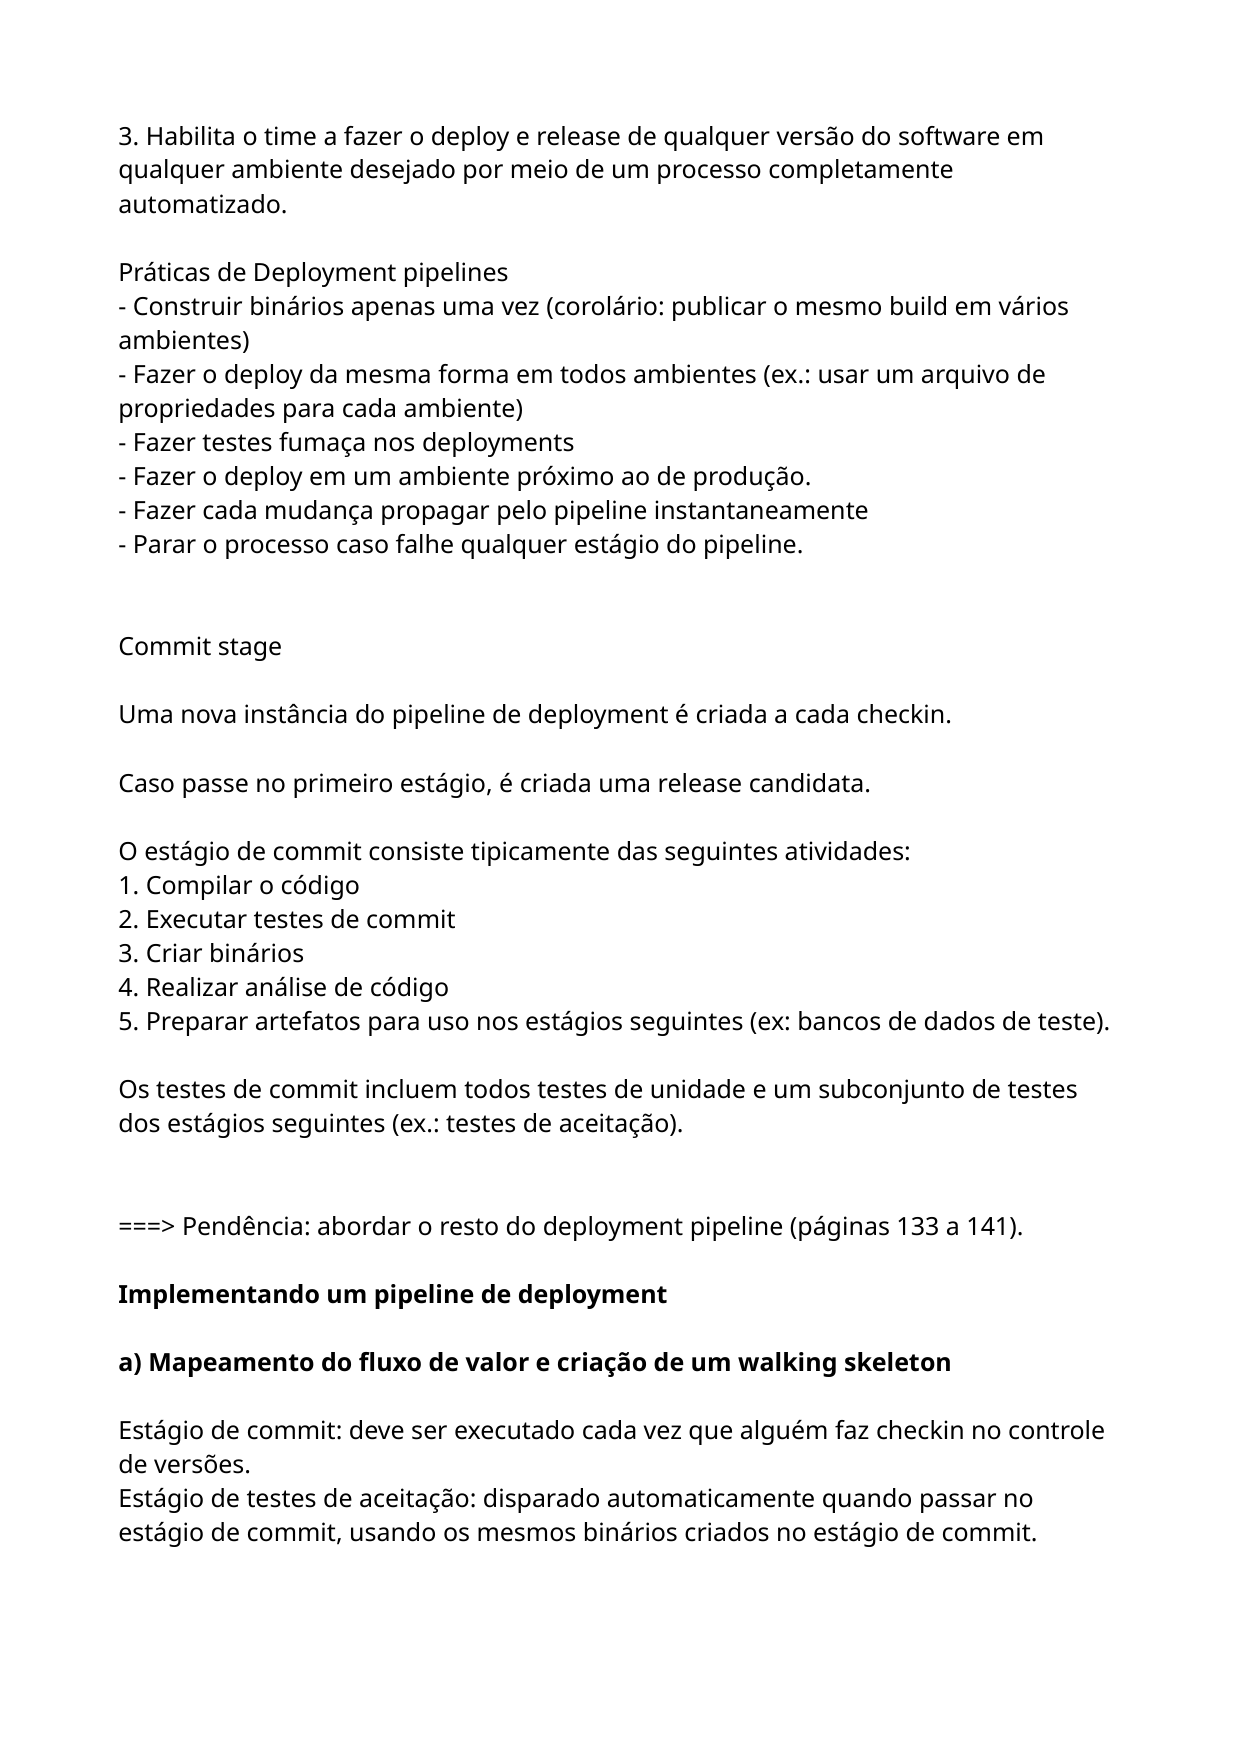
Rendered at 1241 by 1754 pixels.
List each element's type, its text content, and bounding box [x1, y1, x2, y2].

text Caso passe no primeiro estágio, é criada uma release candidata. [118, 765, 1122, 799]
text 1. Compilar o código [118, 867, 1122, 902]
text a) Mapeamento do fluxo de valor e criação de um walking skeleton [118, 1344, 1122, 1378]
text Práticas de Deployment pipelines [118, 254, 1122, 288]
text 3. Criar binários [118, 936, 1122, 970]
text Estágio de commit: deve ser executado cada vez que alguém faz checkin no controle de versões. [118, 1412, 1122, 1481]
text Implementando um pipeline de deployment [118, 1276, 1122, 1310]
text - Fazer o deploy em um ambiente próximo ao de produção. [118, 459, 1122, 493]
text Commit stage [118, 629, 1122, 663]
text 5. Preparar artefatos para uso nos estágios seguintes (ex: bancos de dados de teste). [118, 1004, 1122, 1038]
text - Construir binários apenas uma vez (corolário: publicar o mesmo build em vários ambientes) [118, 288, 1122, 357]
text - Parar o processo caso falhe qualquer estágio do pipeline. [118, 527, 1122, 561]
text - Fazer testes fumaça nos deployments [118, 425, 1122, 459]
text Estágio de testes de aceitação: disparado automaticamente quando passar no estágio de commit, usando os mesmos binários criados no estágio de commit. [118, 1481, 1122, 1549]
text 2. Executar testes de commit [118, 902, 1122, 936]
text Os testes de commit incluem todos testes de unidade e um subconjunto de testes dos estágios seguintes (ex.: testes de aceitação). [118, 1072, 1122, 1140]
text Uma nova instância do pipeline de deployment é criada a cada checkin. [118, 697, 1122, 731]
text 4. Realizar análise de código [118, 970, 1122, 1004]
text - Fazer o deploy da mesma forma em todos ambientes (ex.: usar um arquivo de propriedades para cada ambiente) [118, 357, 1122, 425]
text 3. Habilita o time a fazer o deploy e release de qualquer versão do software em qualquer ambiente desejado por meio de um processo completamente automatizado. [118, 118, 1122, 220]
text O estágio de commit consiste tipicamente das seguintes atividades: [118, 833, 1122, 867]
text ===> Pendência: abordar o resto do deployment pipeline (páginas 133 a 141). [118, 1208, 1122, 1242]
text - Fazer cada mudança propagar pelo pipeline instantaneamente [118, 493, 1122, 527]
